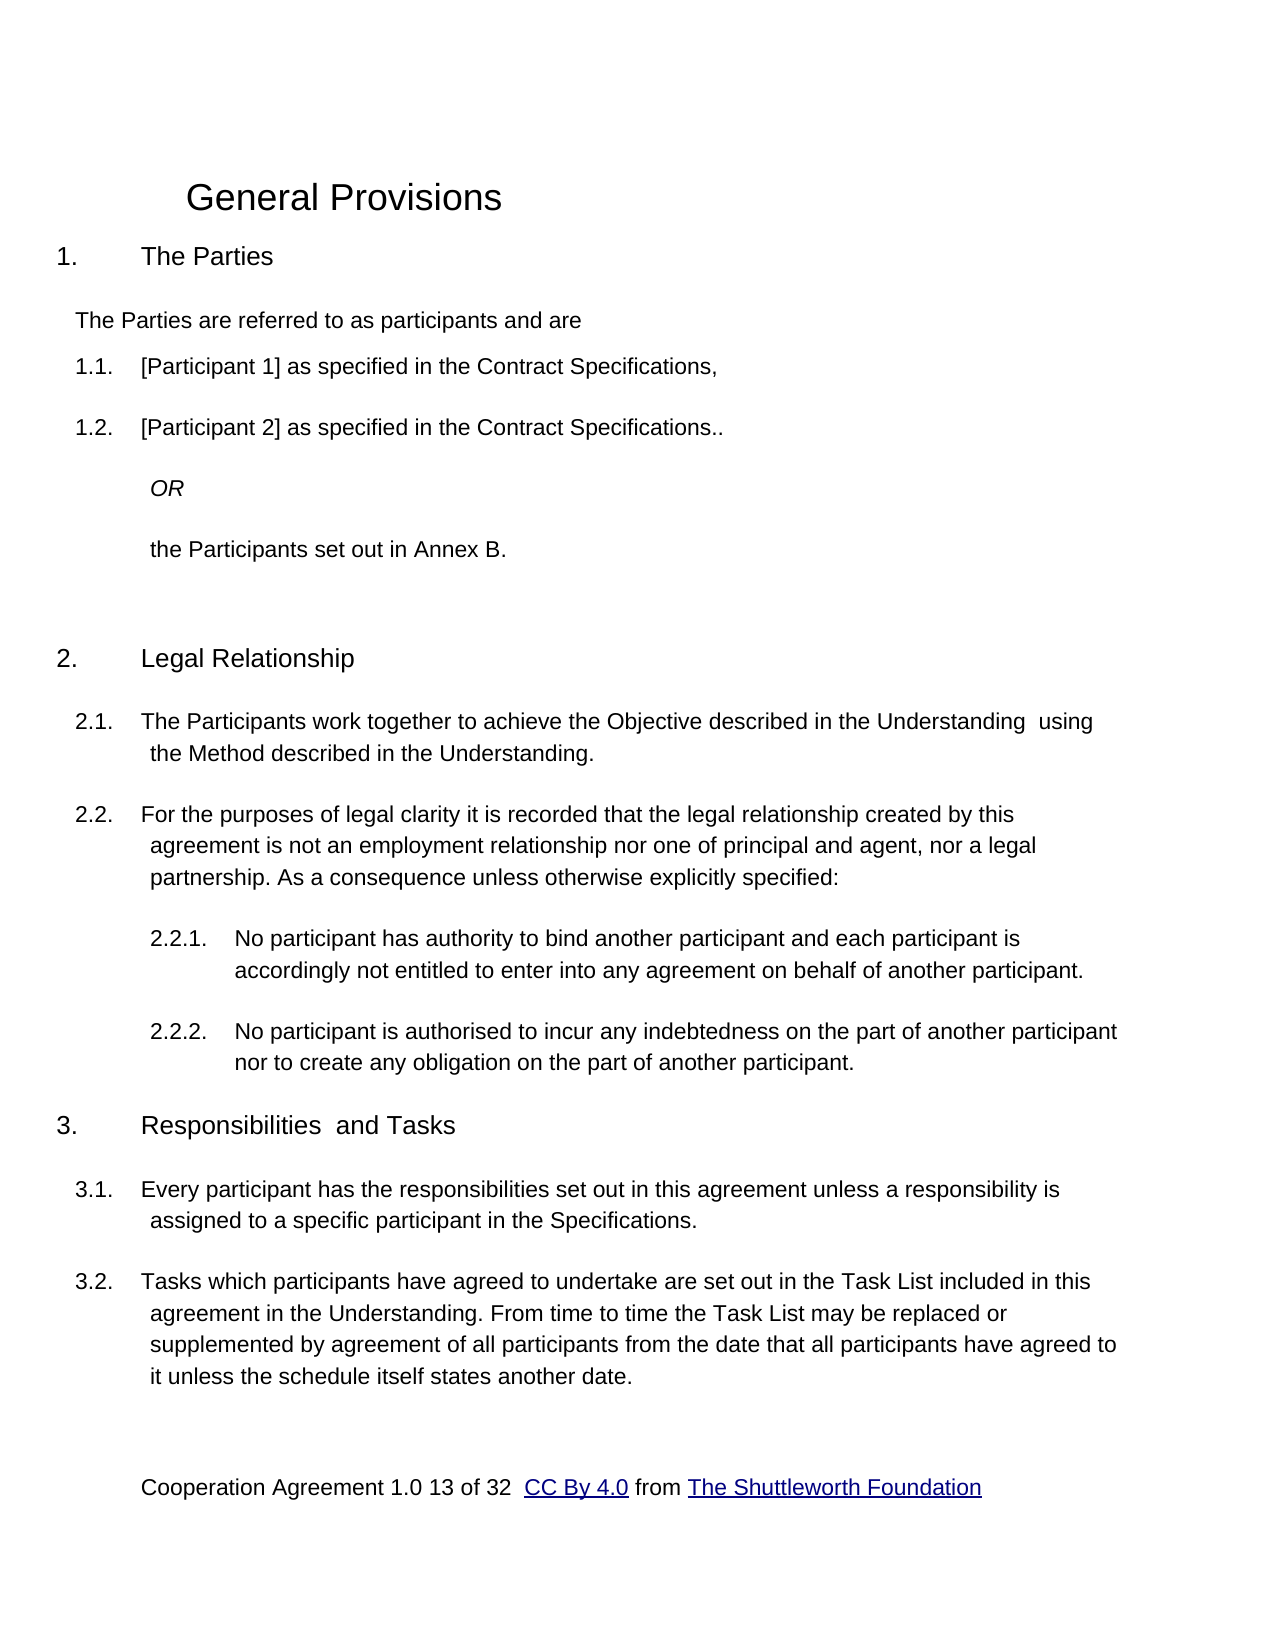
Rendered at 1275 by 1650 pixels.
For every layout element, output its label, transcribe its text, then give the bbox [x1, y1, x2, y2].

subtitle Legal Relationship [56, 643, 1125, 673]
subtitle Responsibilities and Tasks [56, 1110, 1125, 1140]
text OR [150, 475, 1125, 501]
text the Participants set out in Annex B. [150, 536, 1125, 562]
list For the purposes of legal clarity it is recorded that the legal relationship created by this agreement is not an employment relationship nor one of principal and agent, nor a legal partnership. As a consequence unless otherwise explicitly specified: [75, 801, 1125, 890]
subtitle General Provisions [186, 175, 1125, 218]
list No participant is authorised to incur any indebtedness on the part of another participant nor to create any obligation on the part of another participant. [150, 1018, 1125, 1076]
list The Participants work together to achieve the Objective described in the Understanding using the Method described in the Understanding. [75, 708, 1125, 766]
list No participant has authority to bind another participant and each participant is accordingly not entitled to enter into any agreement on behalf of another participant. [150, 925, 1125, 983]
list Tasks which participants have agreed to undertake are set out in the Task List included in this agreement in the Understanding. From time to time the Task List may be replaced or supplemented by agreement of all participants from the date that all participants have agreed to it unless the schedule itself states another date. [75, 1268, 1125, 1389]
subtitle The Parties [56, 241, 1125, 271]
text The Parties are referred to as participants and are [75, 307, 1125, 333]
list [Participant 1] as specified in the Contract Specifications, [75, 353, 1125, 379]
list [Participant 2] as specified in the Contract Specifications.. [75, 414, 1125, 440]
list Every participant has the responsibilities set out in this agreement unless a responsibility is assigned to a specific participant in the Specifications. [75, 1176, 1125, 1233]
